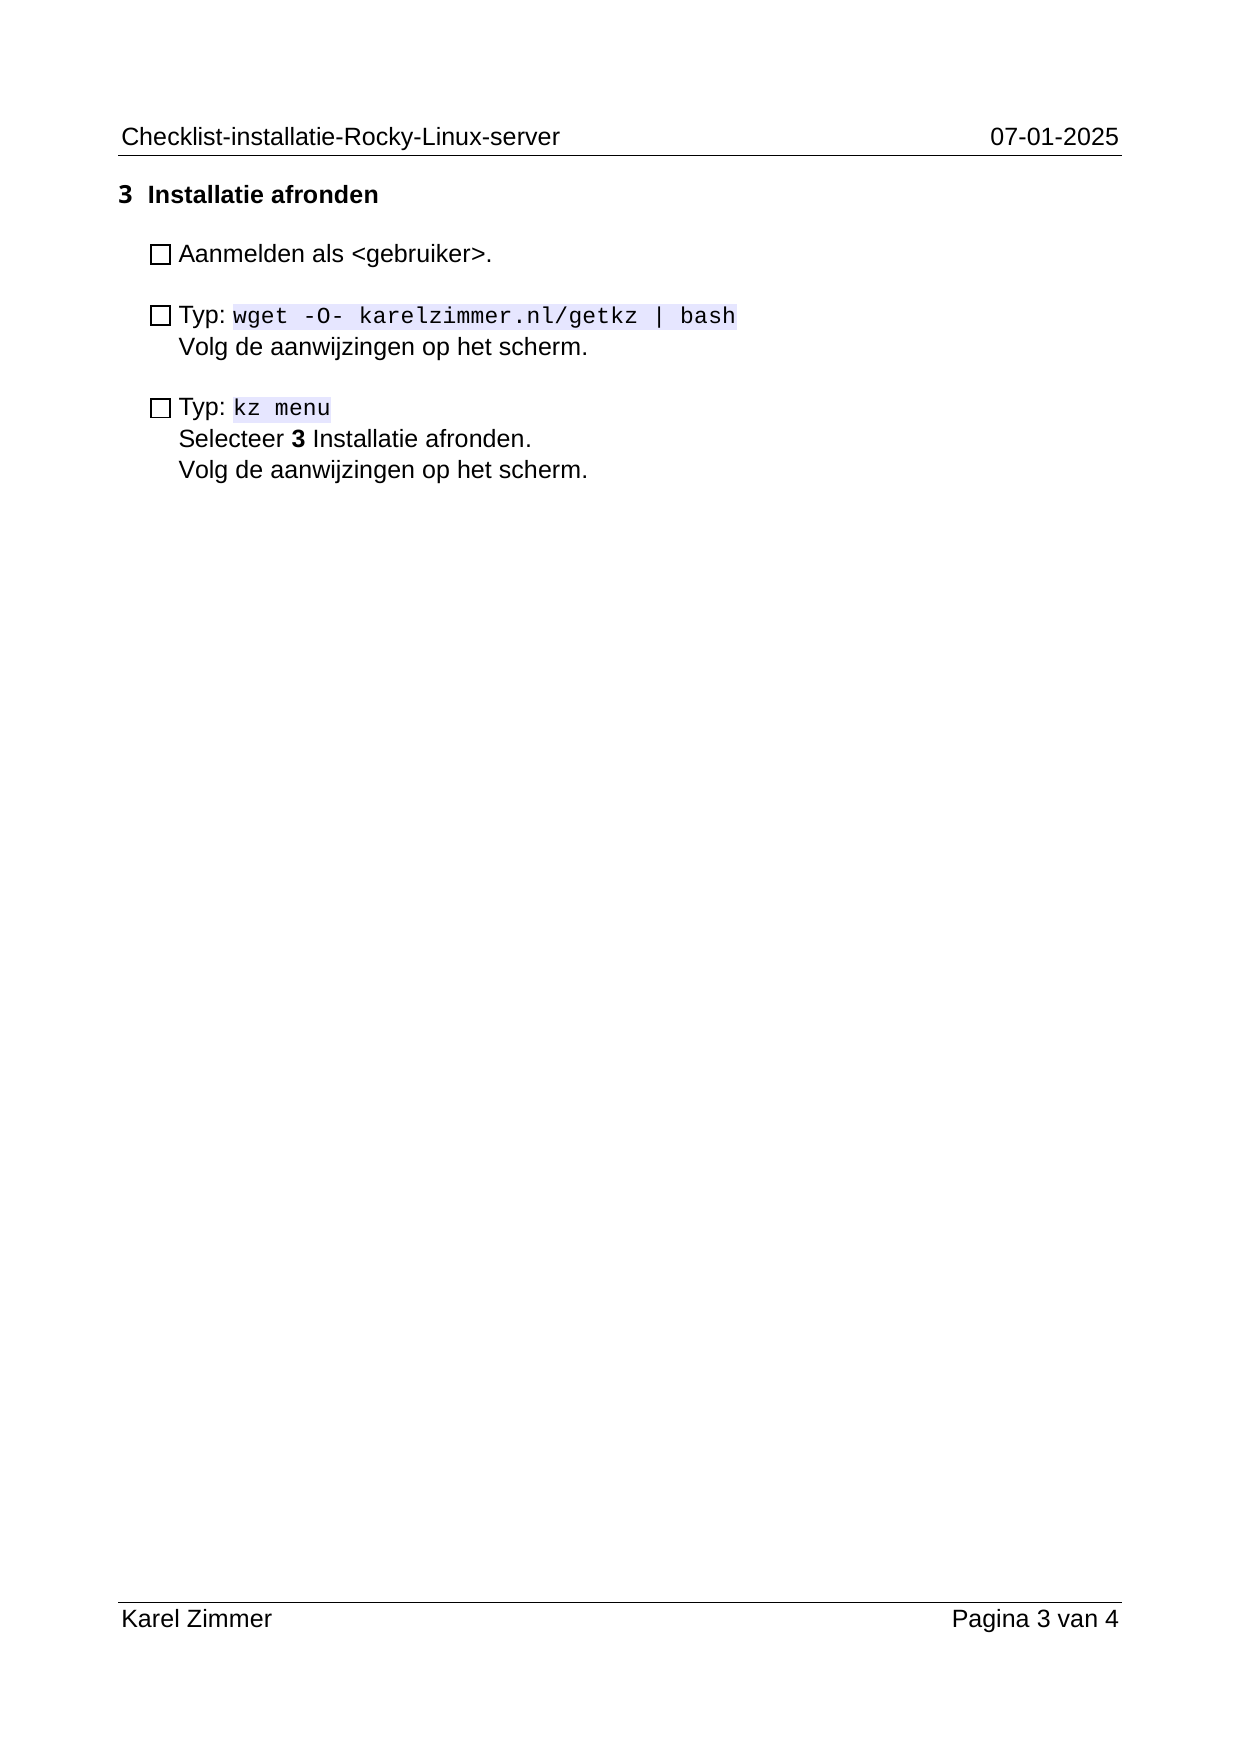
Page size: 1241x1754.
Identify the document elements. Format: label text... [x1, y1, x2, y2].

list Installatie afronden [118, 177, 1122, 211]
table_cell [142, 392, 177, 424]
table_header Aanmelden als <gebruiker>. [177, 239, 1122, 269]
table_cell [118, 454, 142, 485]
table_cell Volg de aanwijzingen op het scherm. [177, 332, 1122, 362]
table_header [142, 239, 177, 269]
table_cell [118, 332, 142, 362]
table_cell [142, 269, 177, 300]
table_cell [142, 424, 177, 454]
table_cell [142, 300, 177, 332]
table_cell Volg de aanwijzingen op het scherm. [177, 454, 1122, 485]
table_cell Typ: wget -O- karelzimmer.nl/getkz | bash [177, 300, 1122, 332]
table_cell Selecteer 3 Installatie afronden. [177, 424, 1122, 454]
table_cell Typ: kz menu [177, 392, 1122, 424]
table_cell [118, 269, 142, 300]
table_cell [118, 424, 142, 454]
table_cell [142, 454, 177, 485]
table_cell [118, 362, 142, 392]
table_cell [118, 392, 142, 424]
table_cell [118, 300, 142, 332]
table_cell [142, 332, 177, 362]
table_cell [177, 362, 1122, 392]
table_header [118, 239, 142, 269]
table_cell [142, 362, 177, 392]
table_cell [177, 269, 1122, 300]
